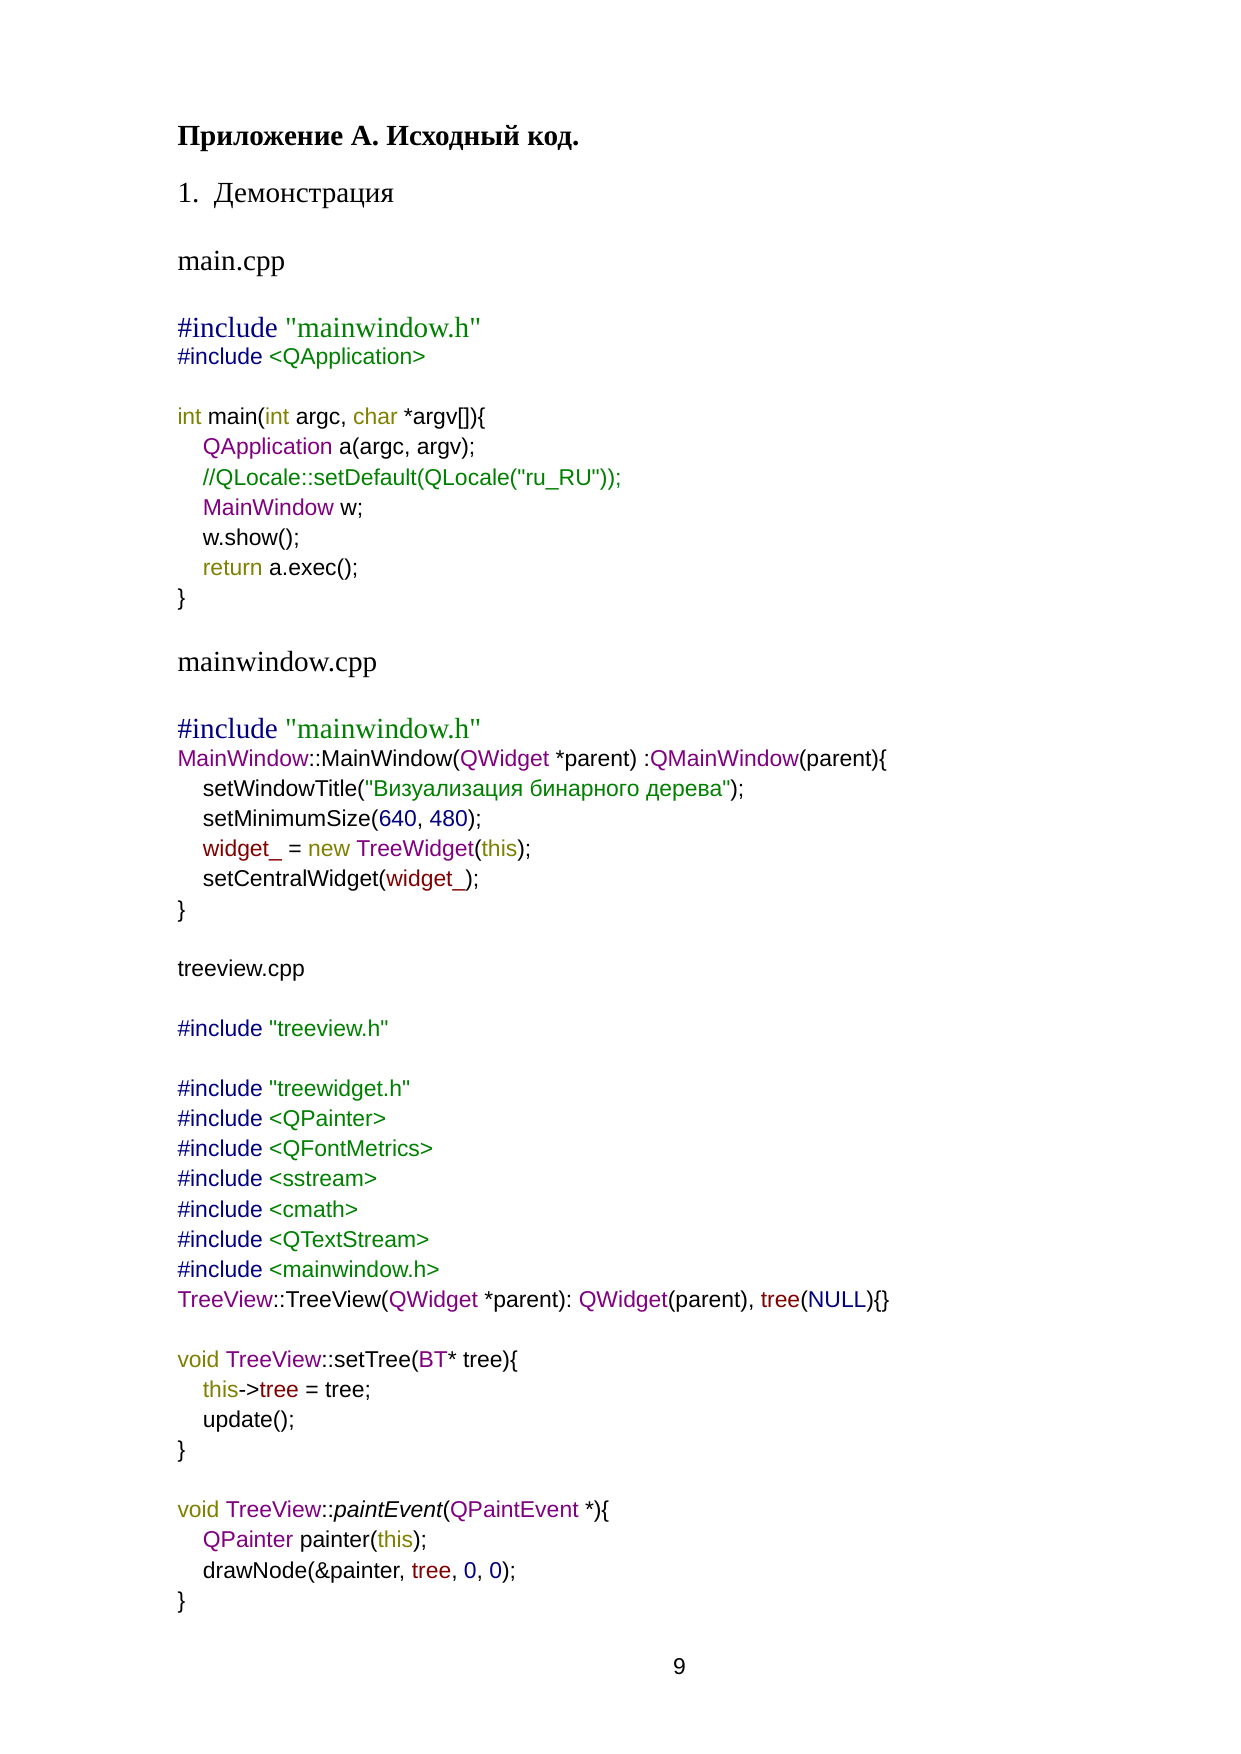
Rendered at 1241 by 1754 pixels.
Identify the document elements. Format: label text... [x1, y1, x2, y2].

text this->tree = tree; [177, 1376, 1181, 1402]
text mainwindow.cpp [177, 644, 1181, 677]
text #include <QFontMetrics> [177, 1135, 1181, 1161]
text #include "mainwindow.h" [177, 711, 1181, 744]
text w.show(); [177, 524, 1181, 550]
text QApplication a(argc, argv); [177, 433, 1181, 459]
text //QLocale::setDefault(QLocale("ru_RU")); [177, 463, 1181, 490]
text void TreeView::setTree(BT* tree){ [177, 1346, 1181, 1372]
text int main(int argc, char *argv[]){ [177, 403, 1181, 429]
text QPainter painter(this); [177, 1526, 1181, 1553]
text main.cpp [177, 243, 1181, 276]
text #include <QTextStream> [177, 1226, 1181, 1252]
text #include <sstream> [177, 1165, 1181, 1192]
text TreeView::TreeView(QWidget *parent): QWidget(parent), tree(NULL){} [177, 1286, 1181, 1312]
text setCentralWidget(widget_); [177, 865, 1181, 892]
text #include <QPainter> [177, 1105, 1181, 1131]
text #include <cmath> [177, 1196, 1181, 1222]
text MainWindow w; [177, 494, 1181, 520]
text setMinimumSize(640, 480); [177, 805, 1181, 831]
text #include "treewidget.h" [177, 1075, 1181, 1101]
text } [177, 1436, 1181, 1463]
text return a.exec(); [177, 554, 1181, 580]
text } [177, 584, 1181, 611]
text widget_ = new TreeWidget(this); [177, 835, 1181, 862]
text void TreeView::paintEvent(QPaintEvent *){ [177, 1496, 1181, 1522]
text } [177, 1587, 1181, 1613]
text #include <mainwindow.h> [177, 1256, 1181, 1282]
text treeview.cpp [177, 955, 1181, 982]
text MainWindow::MainWindow(QWidget *parent) :QMainWindow(parent){ [177, 744, 1181, 771]
text #include "treeview.h" [177, 1015, 1181, 1041]
text 1. Демонстрация [177, 176, 1181, 209]
text drawNode(&painter, tree, 0, 0); [177, 1557, 1181, 1583]
text #include "mainwindow.h" [177, 310, 1181, 343]
text update(); [177, 1406, 1181, 1433]
text } [177, 896, 1181, 922]
text setWindowTitle("Визуализация бинарного дерева"); [177, 775, 1181, 801]
text #include <QApplication> [177, 343, 1181, 370]
text Приложение А. Исходный код. [177, 118, 1181, 152]
